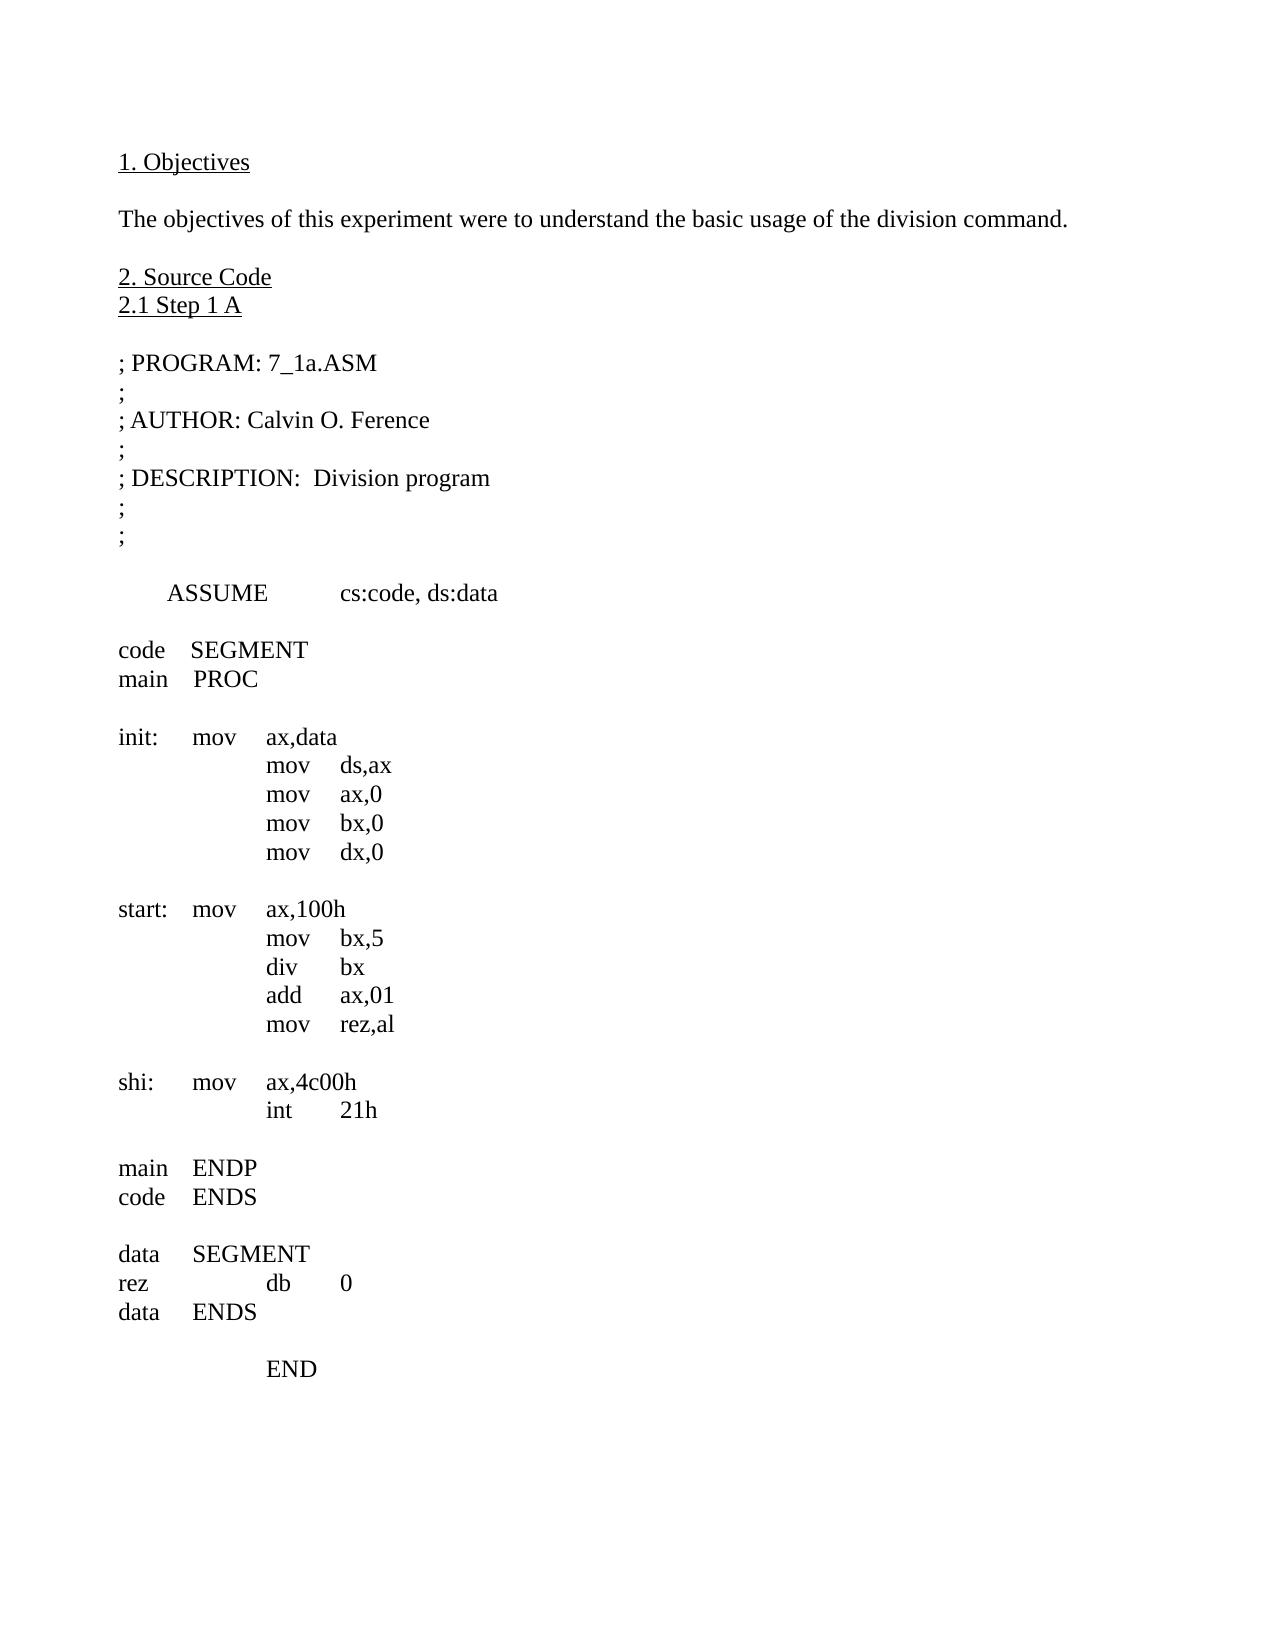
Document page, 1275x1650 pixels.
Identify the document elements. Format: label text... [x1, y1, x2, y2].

text ; [118, 377, 1157, 406]
text mov ds,ax [118, 751, 1157, 779]
text ; [118, 492, 1157, 521]
text init: mov ax,data [118, 722, 1157, 751]
text 2. Source Code [118, 262, 1157, 291]
text main PROC [118, 664, 1157, 693]
text main ENDP [118, 1153, 1157, 1182]
text mov dx,0 [118, 837, 1157, 866]
text ; DESCRIPTION: Division program [118, 463, 1157, 492]
text code ENDS [118, 1182, 1157, 1211]
text rez db 0 [118, 1268, 1157, 1297]
text ; [118, 521, 1157, 549]
text 2.1 Step 1 A [118, 291, 1157, 319]
text 1. Objectives [118, 147, 1157, 176]
text The objectives of this experiment were to understand the basic usage of the division command. [118, 204, 1157, 233]
text data ENDS [118, 1297, 1157, 1326]
text start: mov ax,100h [118, 894, 1157, 923]
text code SEGMENT [118, 636, 1157, 664]
text mov bx,5 [118, 923, 1157, 952]
text add ax,01 [118, 981, 1157, 1009]
text div bx [118, 952, 1157, 981]
text ; PROGRAM: 7_1a.ASM [118, 348, 1157, 377]
text data SEGMENT [118, 1239, 1157, 1268]
text mov rez,al [118, 1009, 1157, 1038]
text mov bx,0 [118, 808, 1157, 837]
text ASSUME cs:code, ds:data [118, 578, 1157, 607]
text mov ax,0 [118, 779, 1157, 808]
text ; AUTHOR: Calvin O. Ference [118, 406, 1157, 434]
text shi: mov ax,4c00h [118, 1067, 1157, 1096]
text ; [118, 434, 1157, 463]
text int 21h [118, 1096, 1157, 1124]
text END [118, 1354, 1157, 1383]
